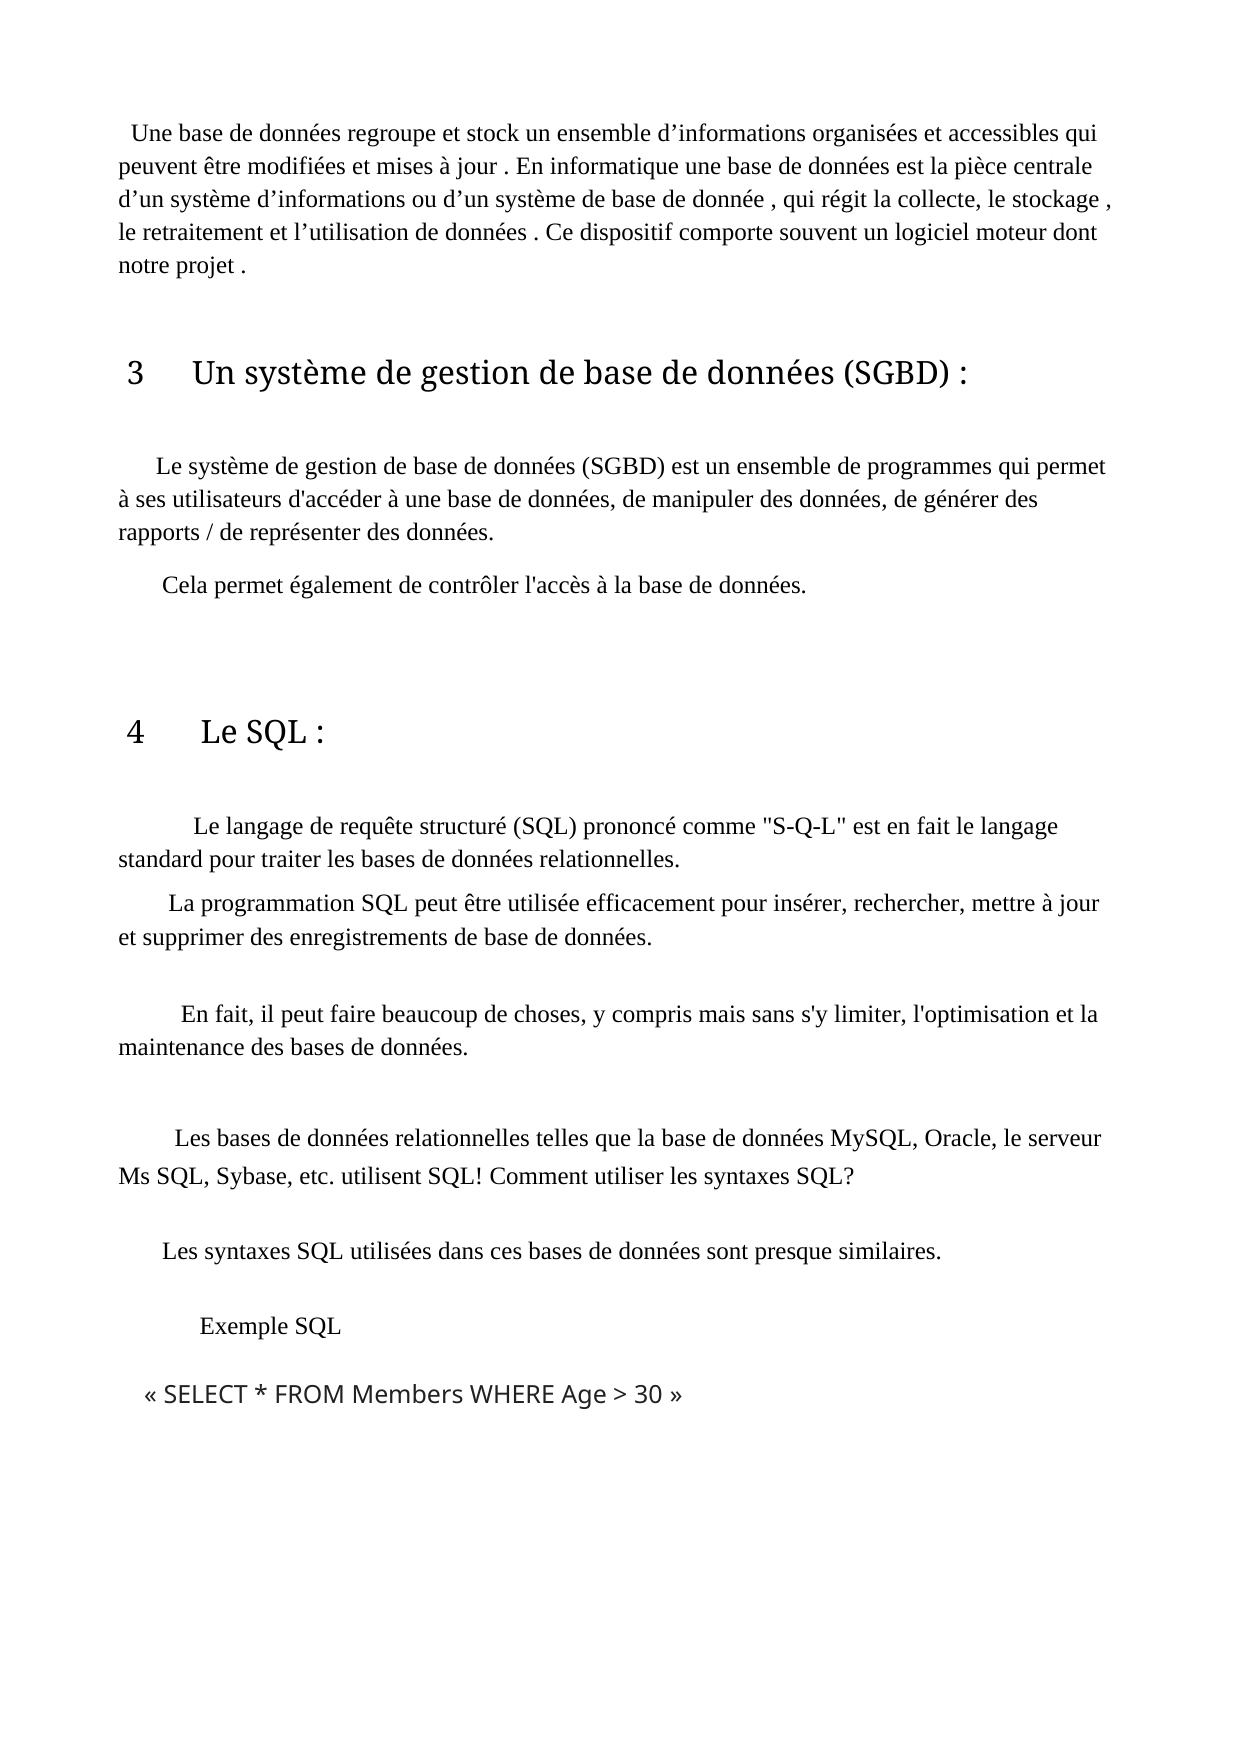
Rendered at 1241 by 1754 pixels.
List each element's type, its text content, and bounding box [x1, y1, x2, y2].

text Les syntaxes SQL utilisées dans ces bases de données sont presque similaires. [118, 1227, 1122, 1265]
text Le système de gestion de base de données (SGBD) est un ensemble de programmes qui permet à ses utilisateurs d'accéder à une base de données, de manipuler des données, de générer des rapports / de représenter des données. [118, 451, 1122, 546]
text Cela permet également de contrôler l'accès à la base de données. [118, 562, 1122, 599]
text Le langage de requête structuré (SQL) prononcé comme "S-Q-L" est en fait le langage standard pour traiter les bases de données relationnelles. [118, 811, 1122, 872]
subtitle Un système de gestion de base de données (SGBD) : [118, 350, 1122, 394]
text « SELECT * FROM Members WHERE Age > 30 » [118, 1377, 1122, 1411]
text Exemple SQL [118, 1302, 1122, 1340]
text En fait, il peut faire beaucoup de choses, y compris mais sans s'y limiter, l'optimisation et la maintenance des bases de données. [118, 966, 1122, 1061]
text Une base de données regroupe et stock un ensemble d’informations organisées et accessibles qui peuvent être modifiées et mises à jour . En informatique une base de données est la pièce centrale d’un système d’informations ou d’un système de base de donnée , qui régit la collecte, le stockage , le retraitement et l’utilisation de données . Ce dispositif comporte souvent un logiciel moteur dont notre projet . [118, 118, 1122, 279]
text La programmation SQL peut être utilisée efficacement pour insérer, rechercher, mettre à jour et supprimer des enregistrements de base de données. [118, 888, 1122, 950]
subtitle Le SQL : [118, 710, 1122, 753]
text Les bases de données relationnelles telles que la base de données MySQL, Oracle, le serveur Ms SQL, Sybase, etc. utilisent SQL! Comment utiliser les syntaxes SQL? [118, 1115, 1122, 1190]
